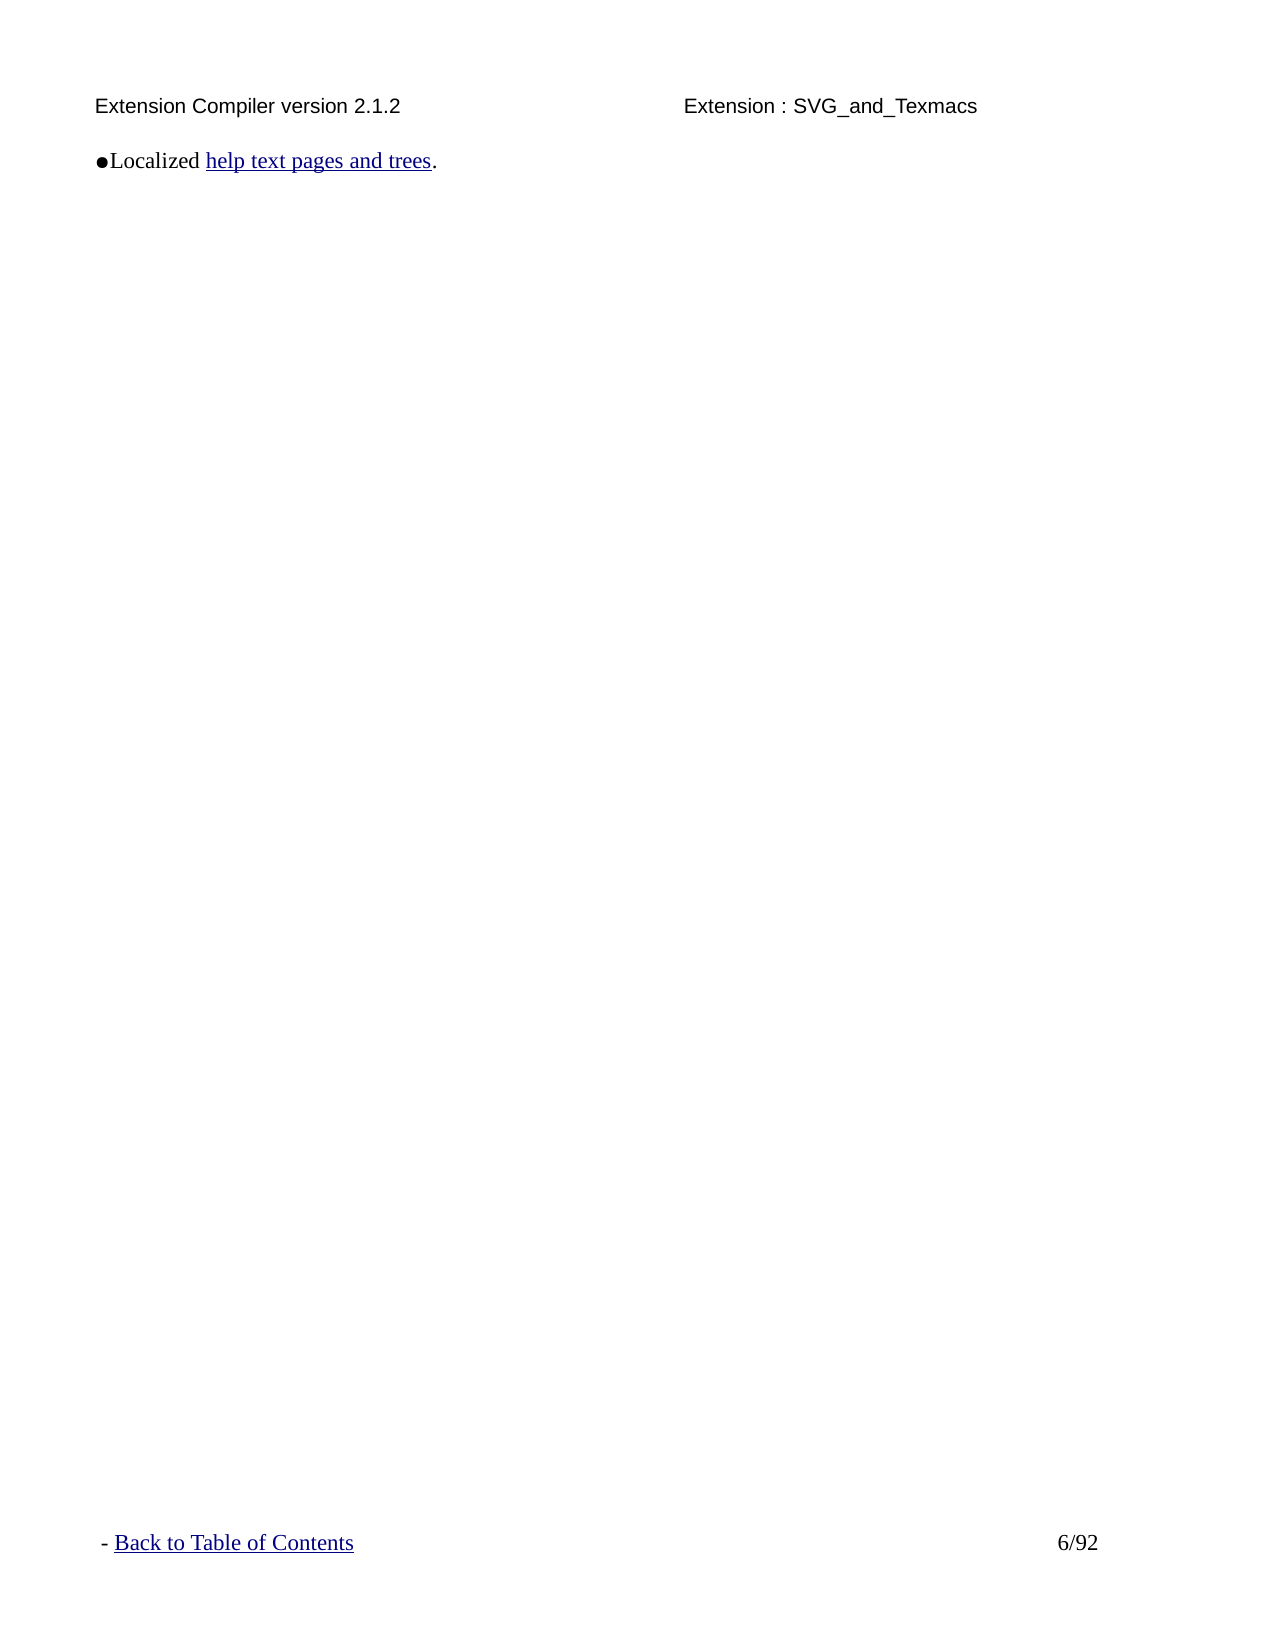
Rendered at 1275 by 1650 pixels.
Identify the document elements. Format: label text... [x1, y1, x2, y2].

list Localized help text pages and trees. [94, 147, 1181, 173]
